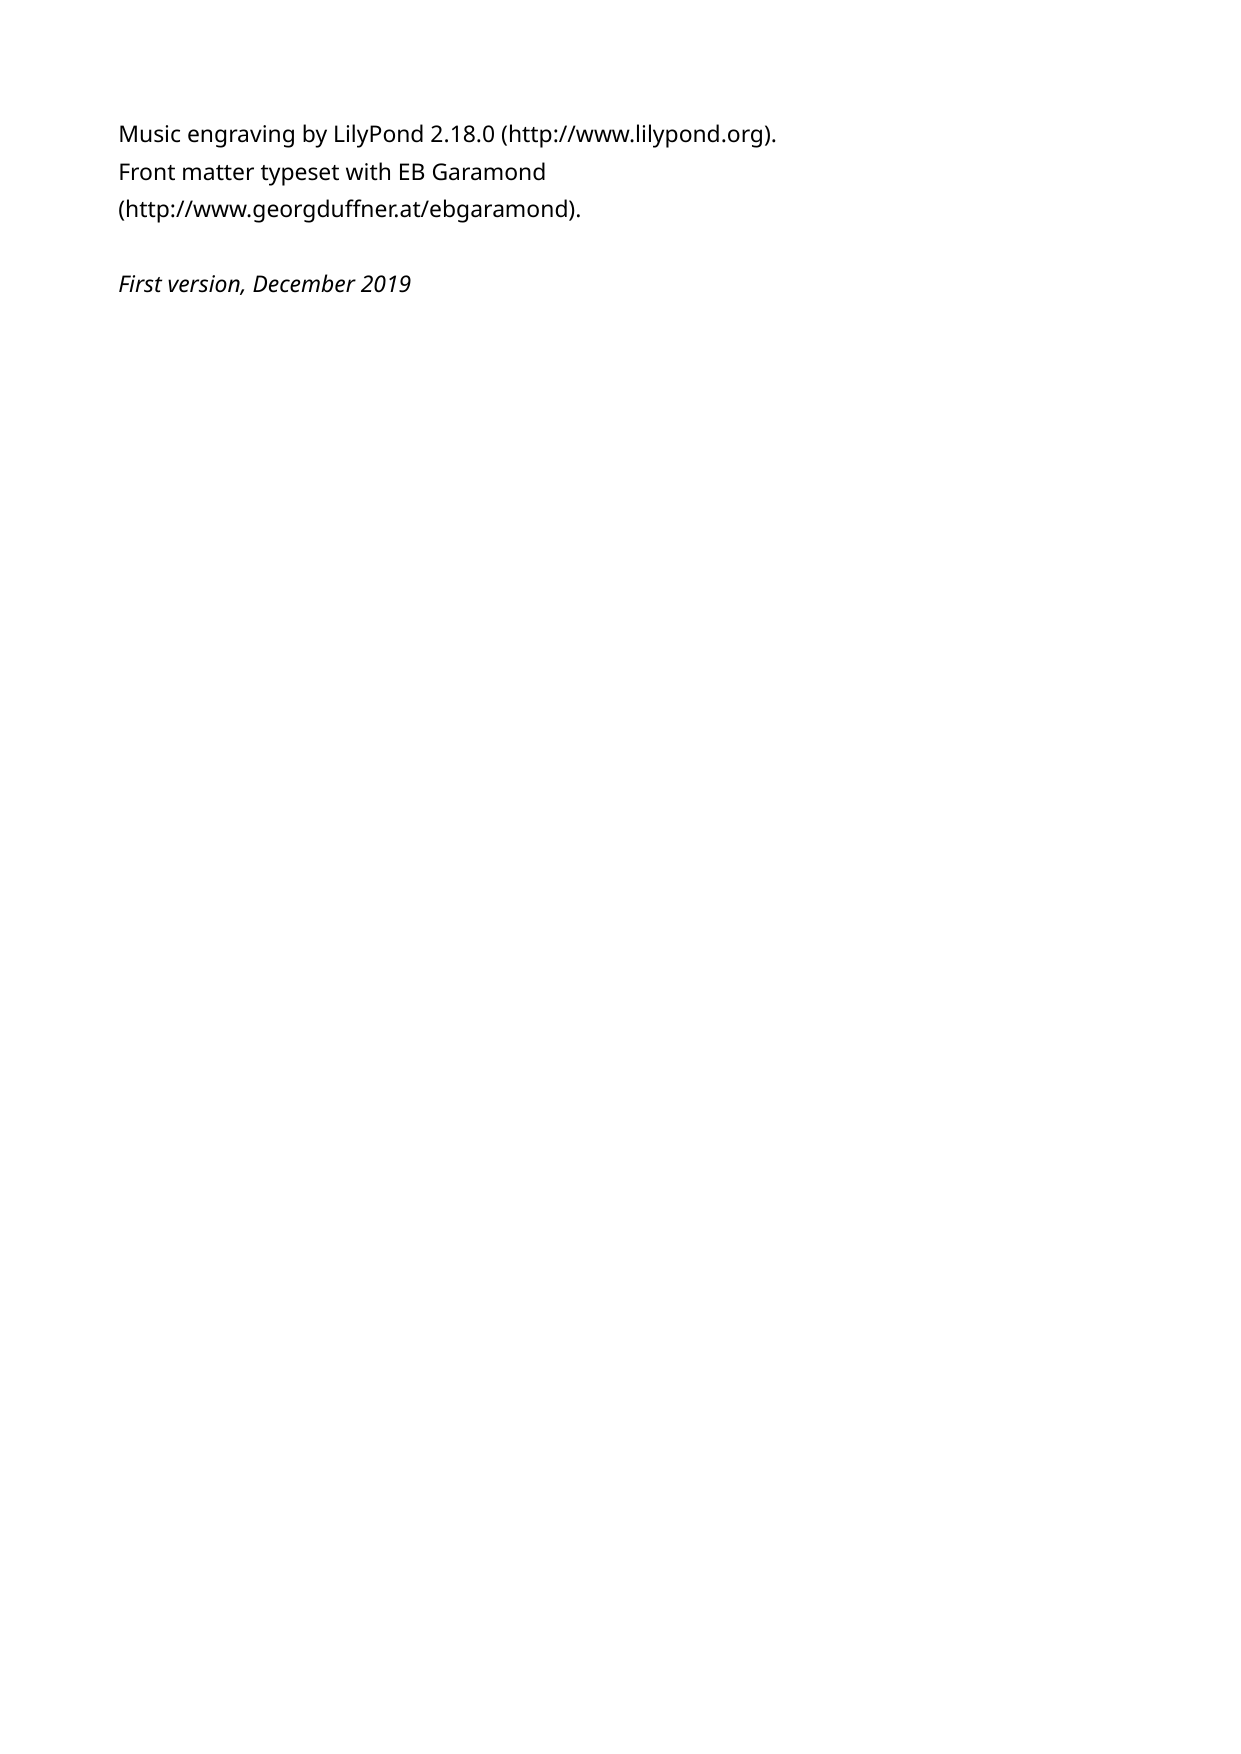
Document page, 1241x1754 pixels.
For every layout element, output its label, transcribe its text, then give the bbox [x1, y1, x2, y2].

text Music engraving by LilyPond 2.18.0 (http://www.lilypond.org). Front matter typeset with EB Garamond (http://www.georgduffner.at/ebgaramond). [118, 118, 1004, 224]
text First version, December 2019 [118, 268, 1004, 299]
